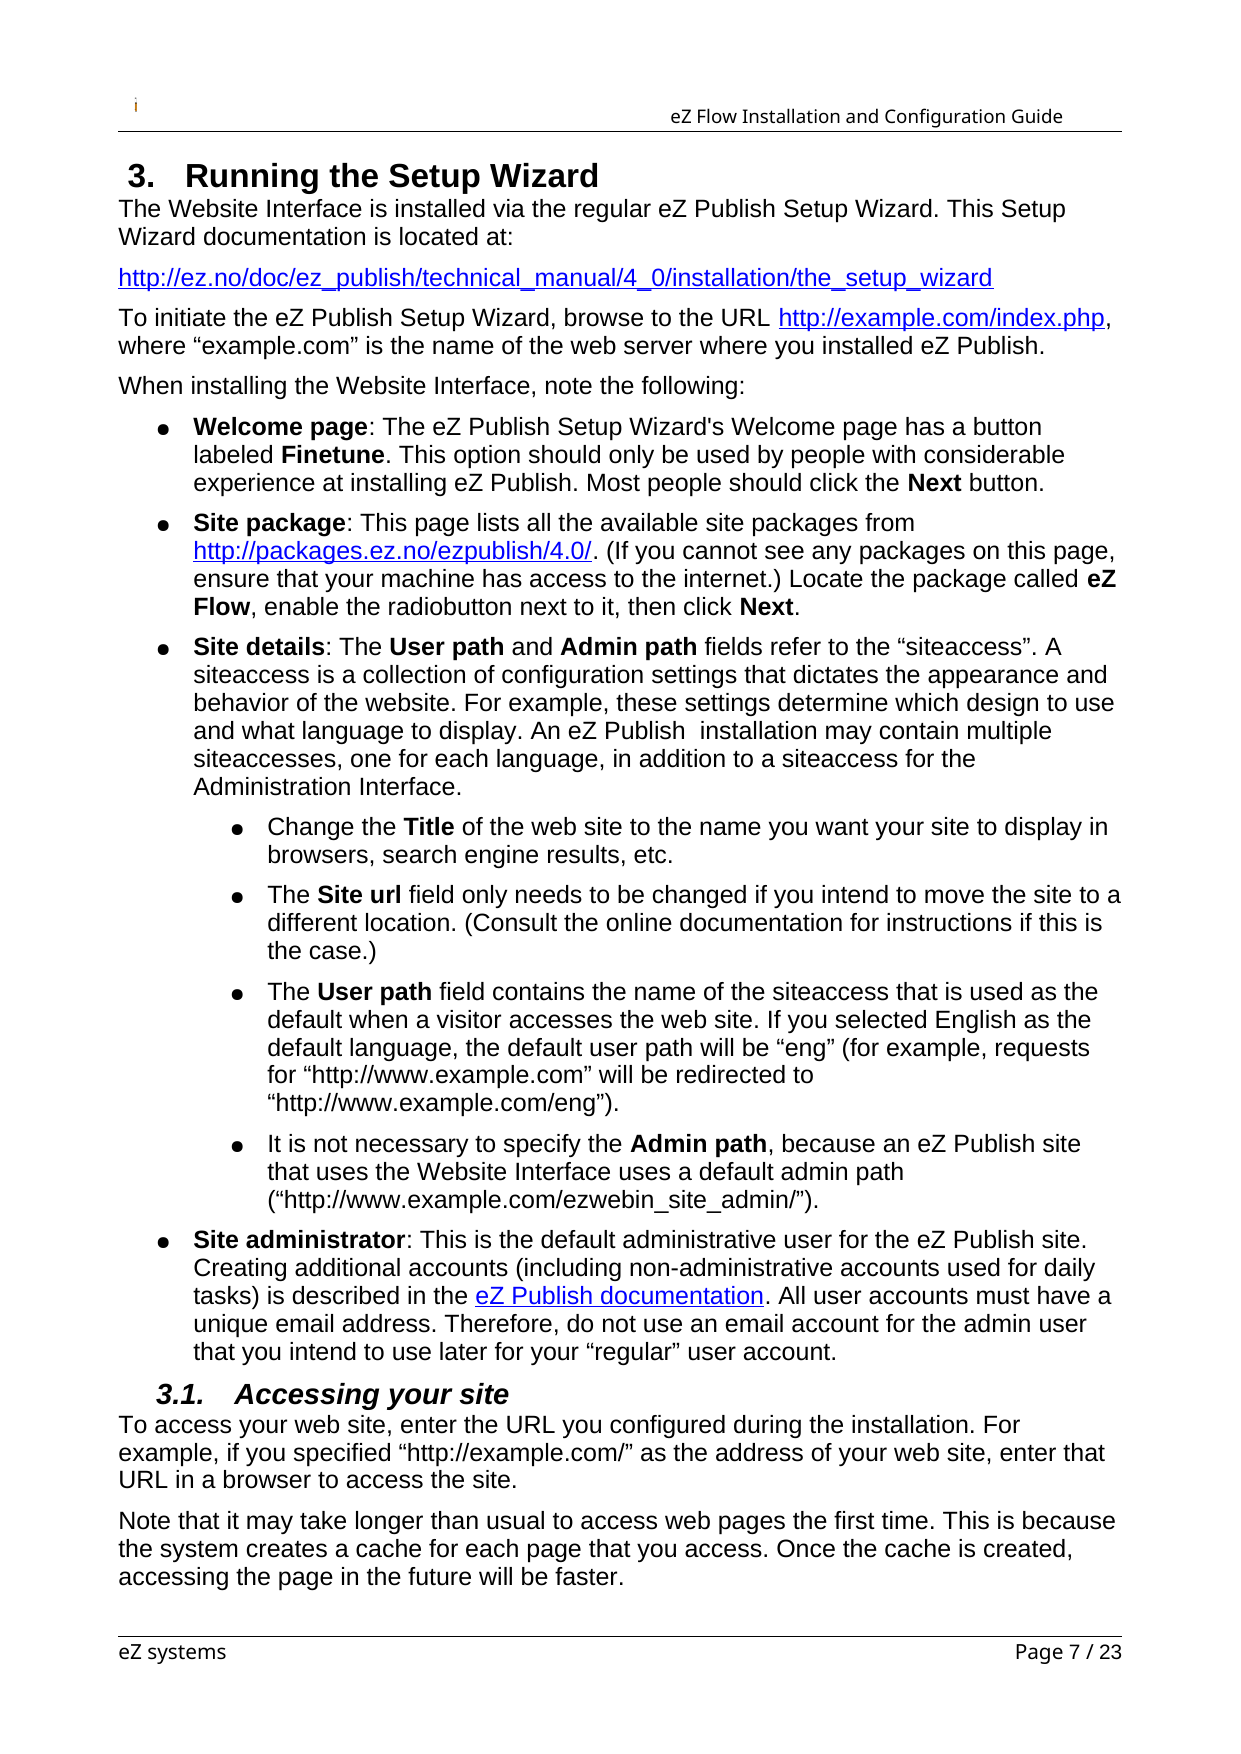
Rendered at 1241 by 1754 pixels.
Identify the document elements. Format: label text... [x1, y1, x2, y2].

list The Site url field only needs to be changed if you intend to move the site to a different location. (Consult the online documentation for instructions if this is the case.) [229, 881, 1122, 965]
list Site package: This page lists all the available site packages from http://packages.ez.no/ezpublish/4.0/. (If you cannot see any packages on this page, ensure that your machine has access to the internet.) Locate the package called eZ Flow, enable the radiobutton next to it, then click Next. [156, 509, 1122, 620]
list The User path field contains the name of the siteaccess that is used as the default when a visitor accesses the web site. If you selected English as the default language, the default user path will be “eng” (for example, requests for “http://www.example.com” will be redirected to “http://www.example.com/eng”). [229, 977, 1122, 1117]
text To initiate the eZ Publish Setup Wizard, browse to the URL http://example.com/index.php, where “example.com” is the name of the web server where you installed eZ Publish. [118, 304, 1122, 359]
list Site details: The User path and Admin path fields refer to the “siteaccess”. A siteaccess is a collection of configuration settings that dictates the appearance and behavior of the website. For example, these settings determine which design to use and what language to display. An eZ Publish installation may contain multiple siteaccesses, one for each language, in addition to a siteaccess for the Administration Interface. [156, 633, 1122, 800]
text To access your web site, enter the URL you configured during the installation. For example, if you specified “http://example.com/” as the address of your web site, enter that URL in a browser to access the site. [118, 1411, 1122, 1494]
text When installing the Website Interface, note the following: [118, 372, 1122, 400]
list Change the Title of the web site to the name you want your site to display in browsers, search engine results, etc. [229, 813, 1122, 869]
text The Website Interface is installed via the regular eZ Publish Setup Wizard. This Setup Wizard documentation is located at: [118, 195, 1122, 251]
subtitle Accessing your site [148, 1378, 1122, 1411]
text http://ez.no/doc/ez_publish/technical_manual/4_0/installation/the_setup_wizard [118, 263, 1122, 291]
text Note that it may take longer than usual to access web pages the first time. This is because the system creates a cache for each page that you access. Once the cache is created, accessing the page in the future will be faster. [118, 1507, 1122, 1591]
list Site administrator: This is the default administrative user for the eZ Publish site. Creating additional accounts (including non-administrative accounts used for daily tasks) is described in the eZ Publish documentation. All user accounts must have a unique email address. Therefore, do not use an email account for the admin user that you intend to use later for your “regular” user account. [156, 1226, 1122, 1365]
subtitle Running the Setup Wizard [118, 158, 1122, 195]
list It is not necessary to specify the Admin path, because an eZ Publish site that uses the Website Interface uses a default admin path (“http://www.example.com/ezwebin_site_admin/”). [229, 1129, 1122, 1213]
list Welcome page: The eZ Publish Setup Wizard's Welcome page has a button labeled Finetune. This option should only be used by people with considerable experience at installing eZ Publish. Most people should click the Next button. [156, 412, 1122, 496]
